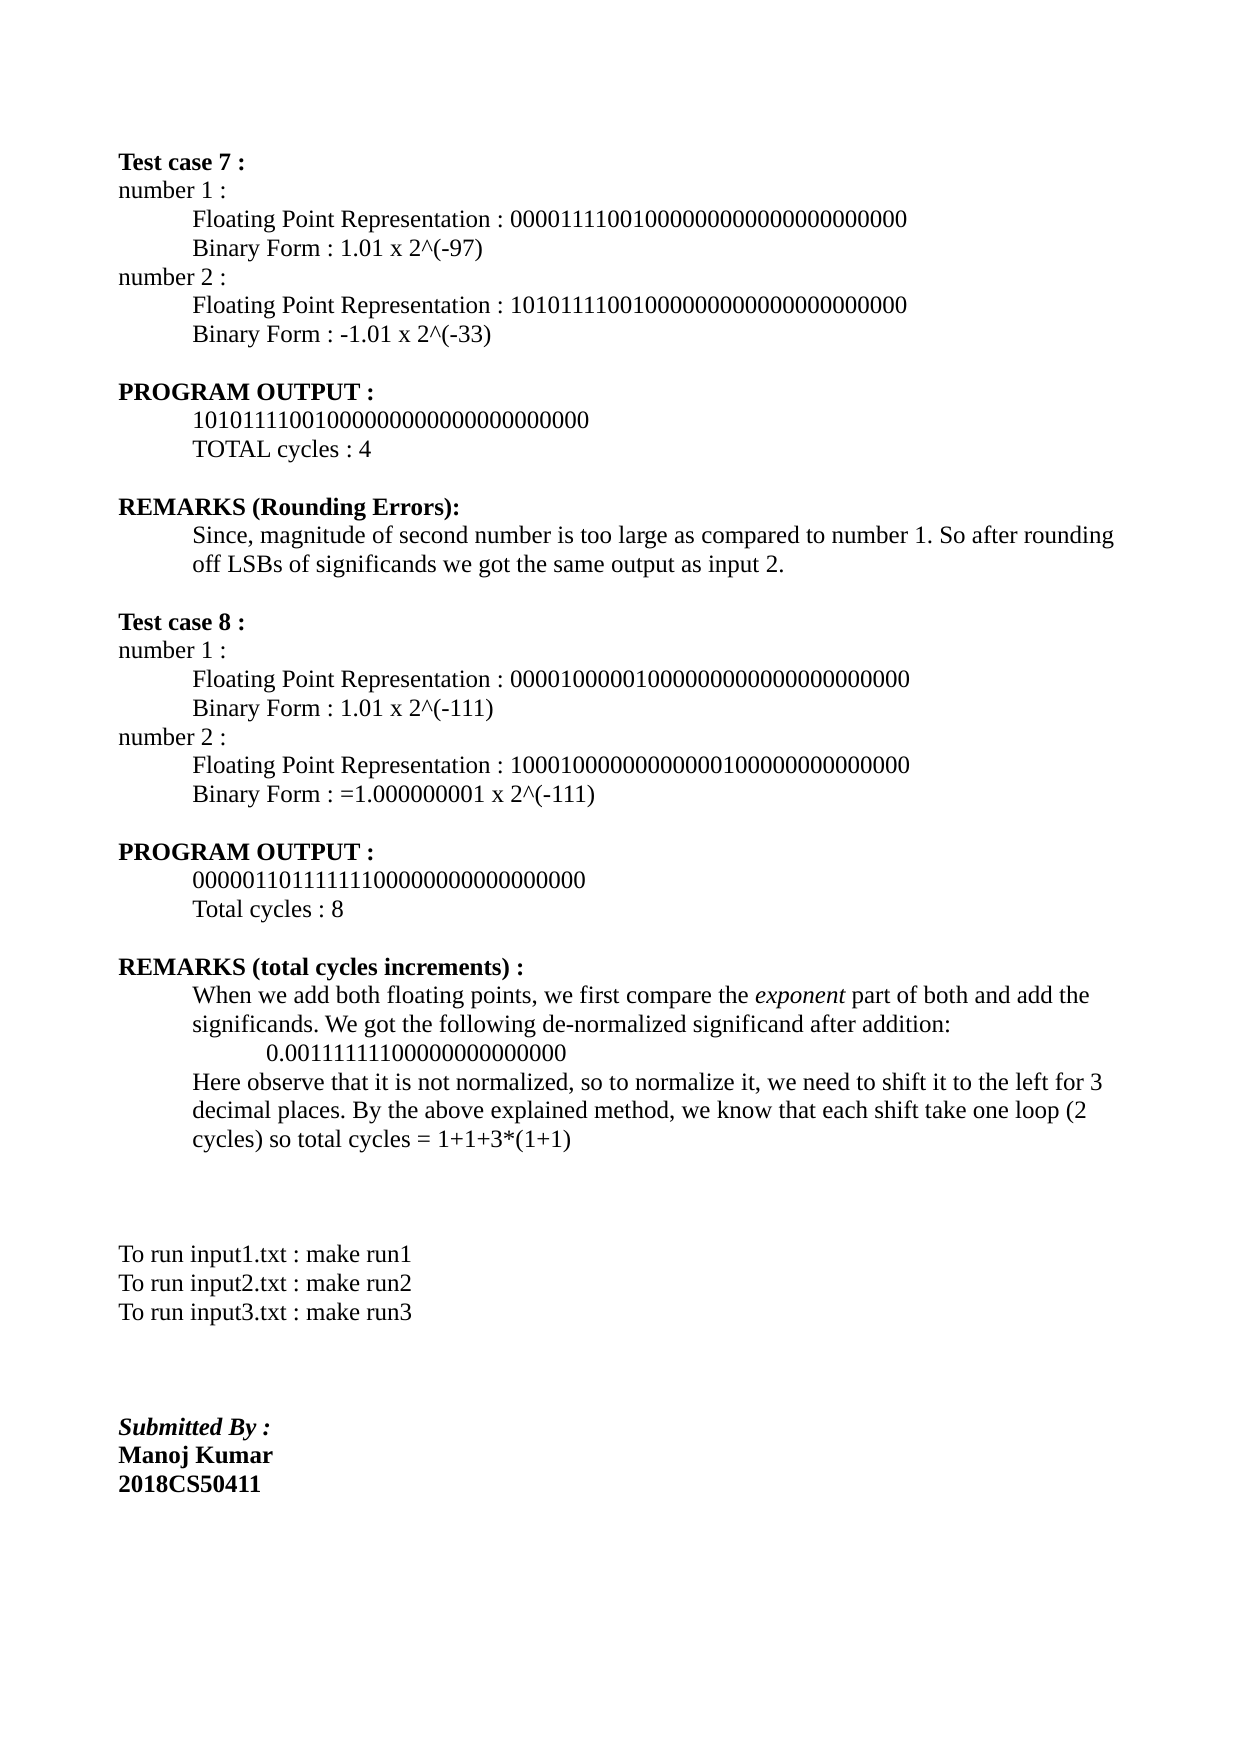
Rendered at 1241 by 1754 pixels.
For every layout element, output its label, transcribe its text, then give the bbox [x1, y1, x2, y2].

text Binary Form : -1.01 x 2^(-33) [118, 319, 1122, 348]
text number 2 : [118, 262, 1122, 291]
text Total cycles : 8 [118, 894, 1122, 923]
text PROGRAM OUTPUT : [118, 837, 1122, 866]
text Test case 8 : [118, 607, 1122, 636]
text Binary Form : 1.01 x 2^(-97) [118, 233, 1122, 262]
text To run input3.txt : make run3 [118, 1297, 1122, 1326]
text Manoj Kumar [118, 1441, 1122, 1469]
text Binary Form : 1.01 x 2^(-111) [118, 693, 1122, 722]
text Binary Form : =1.000000001 x 2^(-111) [118, 779, 1122, 808]
text Here observe that it is not normalized, so to normalize it, we need to shift it to the left for 3 decimal places. By the above explained method, we know that each shift take one loop (2 cycles) so total cycles = 1+1+3*(1+1) [118, 1067, 1122, 1153]
text REMARKS (total cycles increments) : [118, 952, 1122, 981]
text Floating Point Representation : 00001000001000000000000000000000 [118, 664, 1122, 693]
text Since, magnitude of second number is too large as compared to number 1. So after rounding off LSBs of significands we got the same output as input 2. [118, 521, 1122, 578]
text Floating Point Representation : 00001111001000000000000000000000 [118, 204, 1122, 233]
text PROGRAM OUTPUT : [118, 377, 1122, 406]
text 2018CS50411 [118, 1469, 1122, 1498]
text Test case 7 : [118, 147, 1122, 176]
text Floating Point Representation : 10101111001000000000000000000000 [118, 291, 1122, 319]
text Submitted By : [118, 1412, 1122, 1441]
text TOTAL cycles : 4 [118, 434, 1122, 463]
text When we add both floating points, we first compare the exponent part of both and add the significands. We got the following de-normalized significand after addition: [118, 981, 1122, 1038]
text number 1 : [118, 176, 1122, 204]
text To run input2.txt : make run2 [118, 1268, 1122, 1297]
text number 2 : [118, 722, 1122, 751]
text 0.00111111100000000000000 [118, 1038, 1122, 1067]
text REMARKS (Rounding Errors): [118, 492, 1122, 521]
text number 1 : [118, 636, 1122, 664]
text Floating Point Representation : 10001000000000000100000000000000 [118, 751, 1122, 779]
text 00000110111111100000000000000000 [118, 866, 1122, 894]
text To run input1.txt : make run1 [118, 1239, 1122, 1268]
text 10101111001000000000000000000000 [118, 406, 1122, 434]
